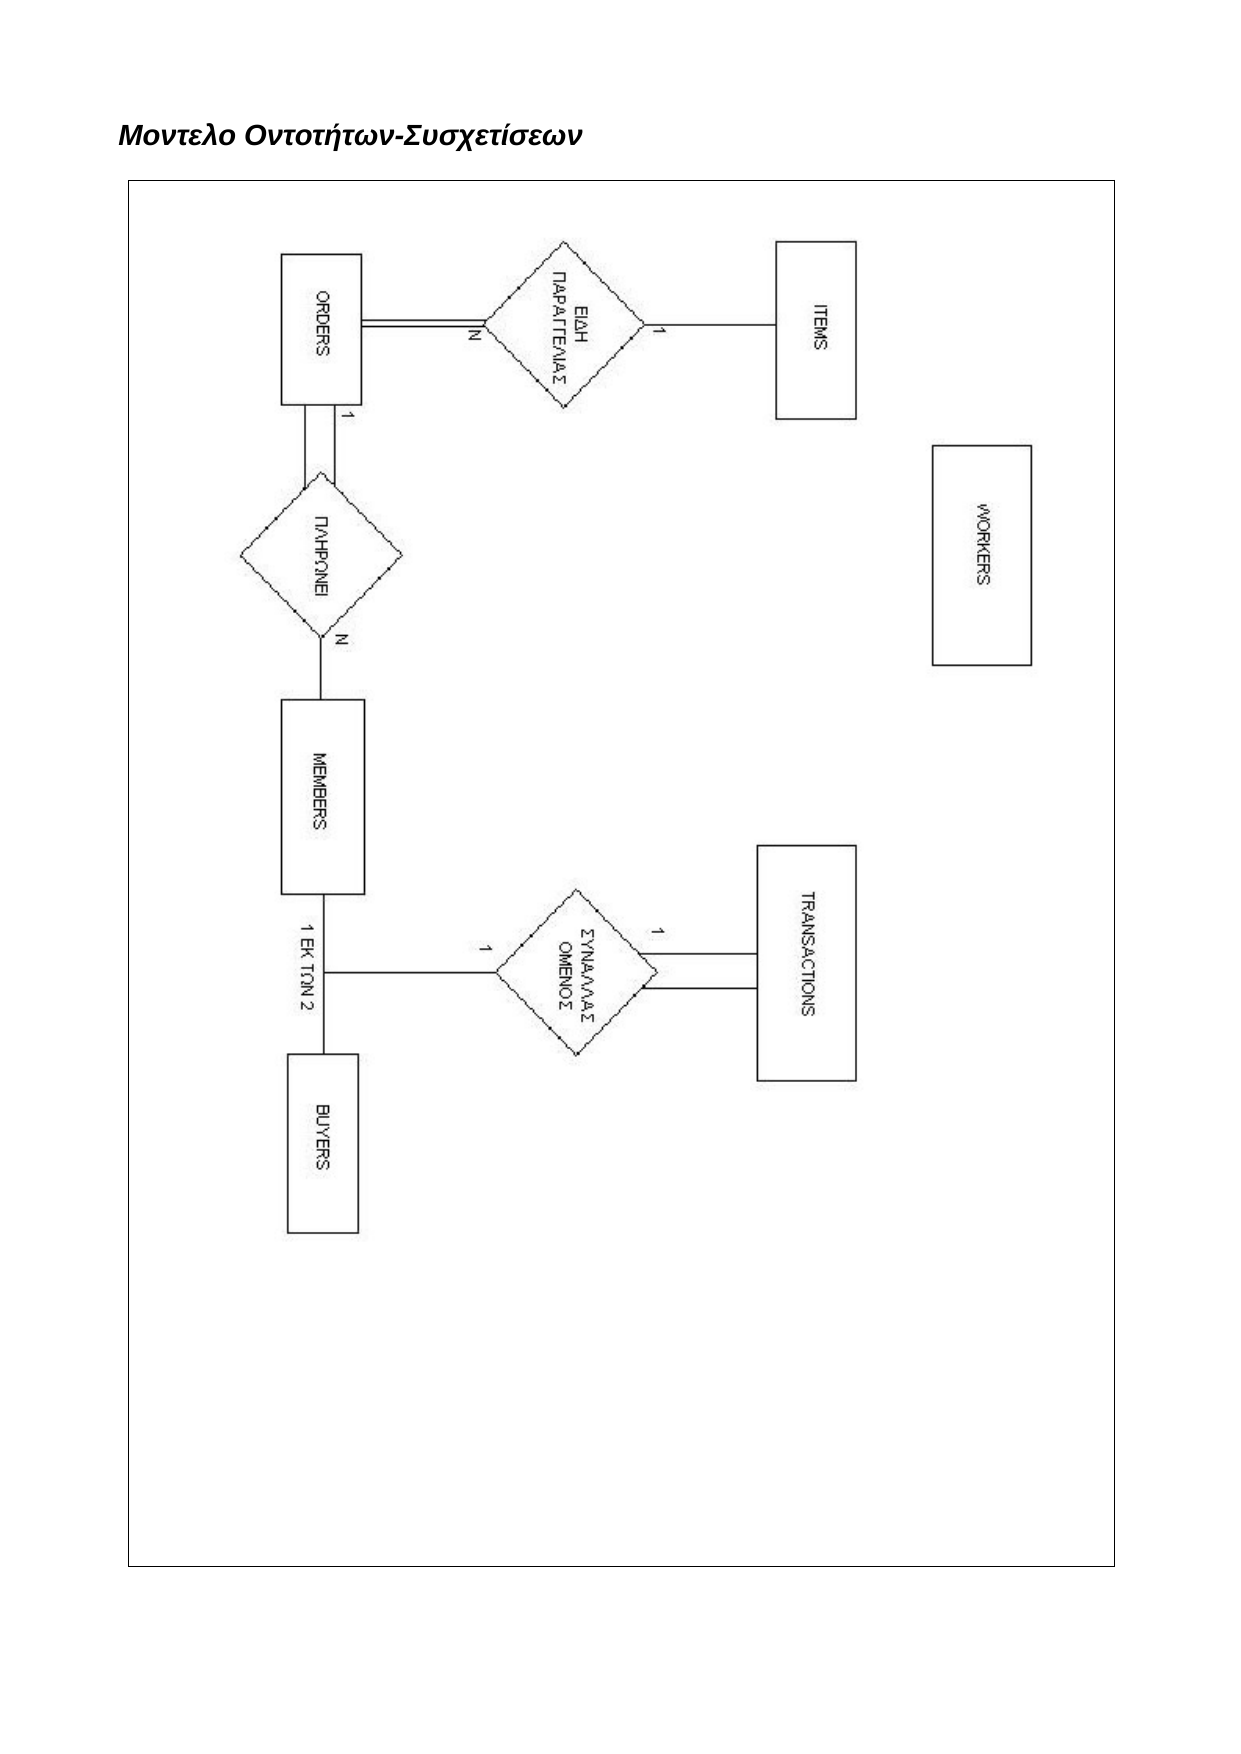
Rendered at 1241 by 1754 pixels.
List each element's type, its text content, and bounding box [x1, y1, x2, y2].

subtitle Μοντελο Οντοτήτων-Συσχετίσεων [118, 118, 1122, 152]
